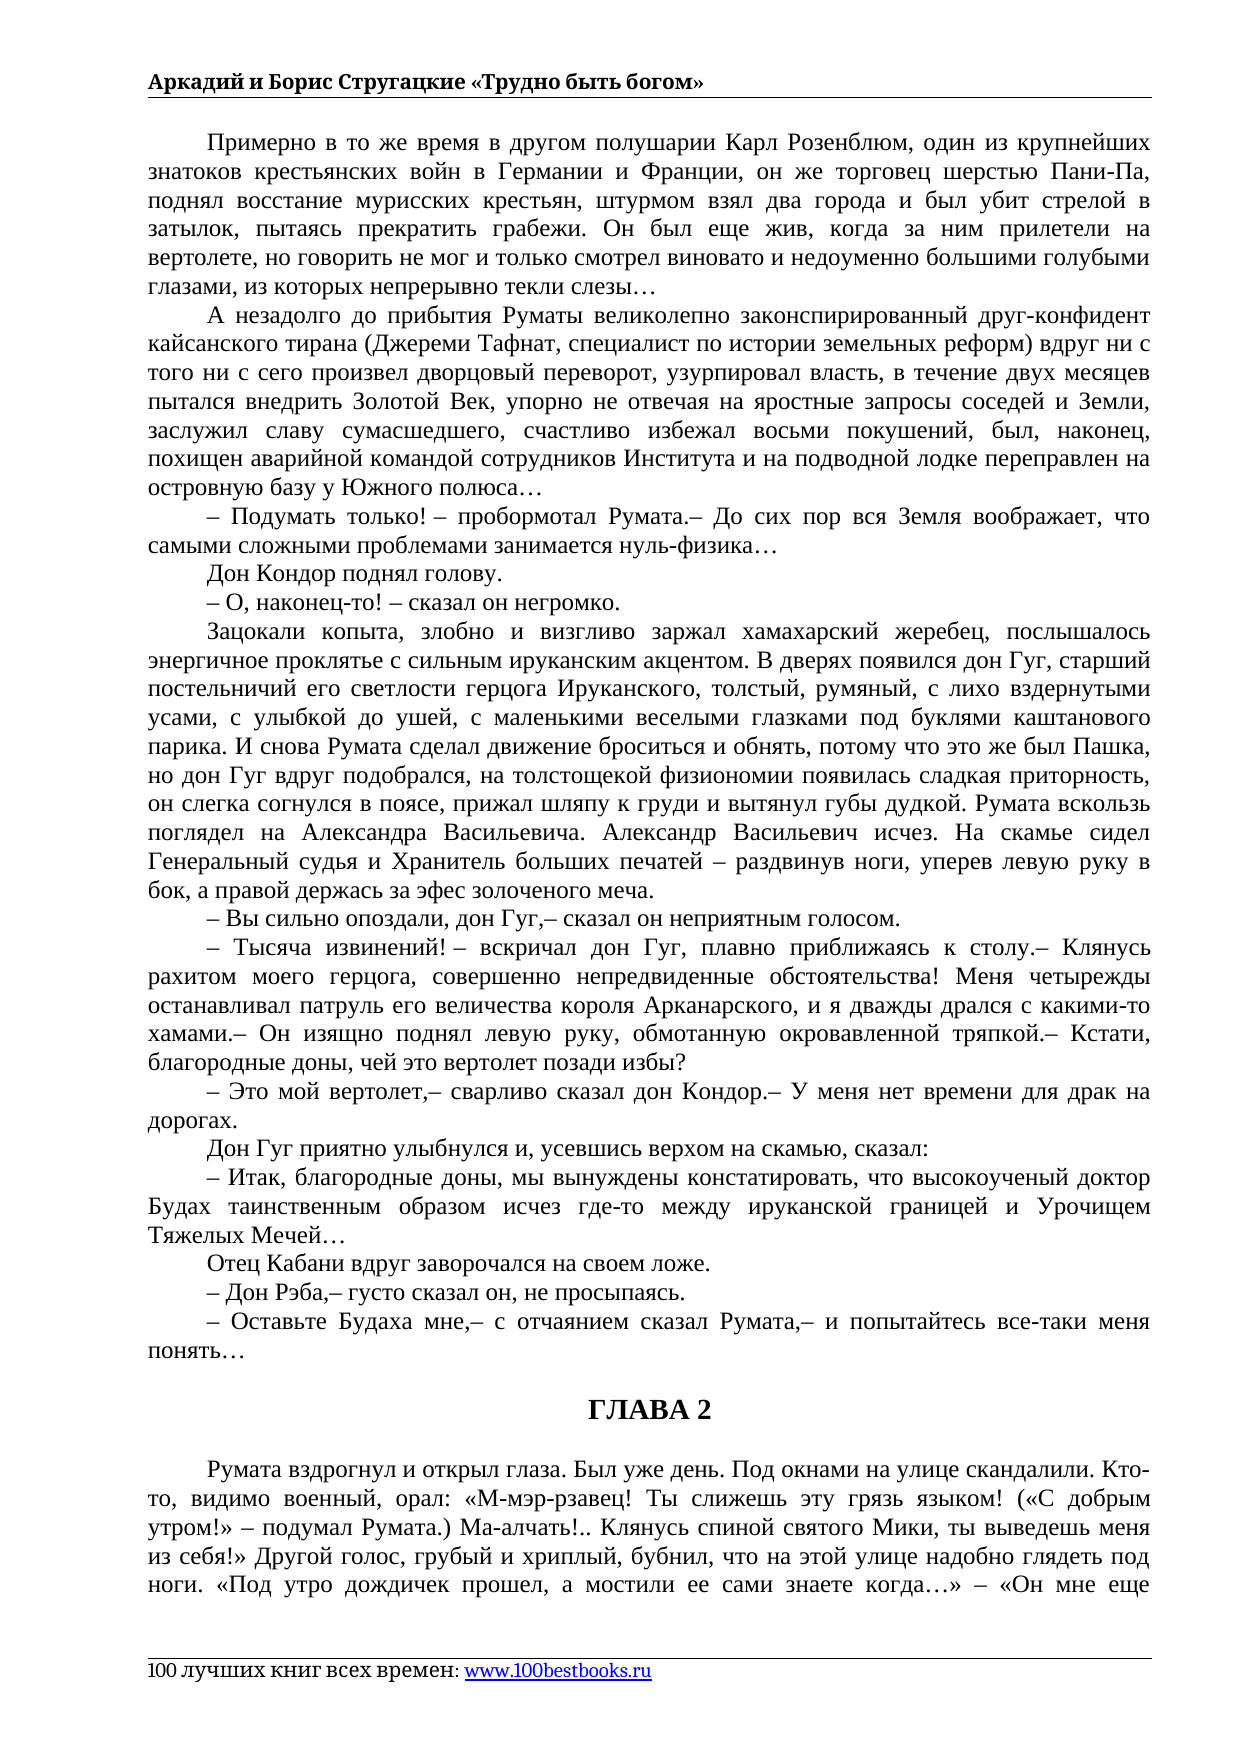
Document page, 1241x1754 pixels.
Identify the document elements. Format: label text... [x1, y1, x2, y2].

subtitle ГЛАВА 2 [148, 1392, 1152, 1426]
text – Подумать только! – пробормотал Румата.– До сих пор вся Земля воображает, что самыми сложными проблемами занимается нуль-физика… [148, 501, 1152, 558]
text – О, наконец-то! – сказал он негромко. [148, 587, 1152, 616]
text Примерно в то же время в другом полушарии Карл Розенблюм, один из крупнейших знатоков крестьянских войн в Германии и Франции, он же торговец шерстью Пани-Па, поднял восстание мурисских крестьян, штурмом взял два города и был убит стрелой в затылок, пытаясь прекратить грабежи. Он был еще жив, когда за ним прилетели на вертолете, но говорить не мог и только смотрел виновато и недоуменно большими голубыми глазами, из которых непрерывно текли слезы… [148, 127, 1152, 300]
text Зацокали копыта, злобно и визгливо заржал хамахарский жеребец, послышалось энергичное проклятье с сильным ируканским акцентом. В дверях появился дон Гуг, старший постельничий его светлости герцога Ируканского, толстый, румяный, с лихо вздернутыми усами, с улыбкой до ушей, с маленькими веселыми глазками под буклями каштанового парика. И снова Румата сделал движение броситься и обнять, потому что это же был Пашка, но дон Гуг вдруг подобрался, на толстощекой физиономии появилась сладкая приторность, он слегка согнулся в поясе, прижал шляпу к груди и вытянул губы дудкой. Румата вскользь поглядел на Александра Васильевича. Александр Васильевич исчез. На скамье сидел Генеральный судья и Хранитель больших печатей – раздвинув ноги, уперев левую руку в бок, а правой держась за эфес золоченого меча. [148, 616, 1152, 903]
text Румата вздрогнул и открыл глаза. Был уже день. Под окнами на улице скандалили. Кто-то, видимо военный, орал: «М-мэр-рзавец! Ты слижешь эту грязь языком! («С добрым утром!» – подумал Румата.) Ма-алчать!.. Клянусь спиной святого Мики, ты выведешь меня из себя!» Другой голос, грубый и хриплый, бубнил, что на этой улице надобно глядеть под ноги. «Под утро дождичек прошел, а мостили ее сами знаете когда…» – «Он мне еще [148, 1454, 1152, 1598]
text Дон Кондор поднял голову. [148, 558, 1152, 587]
text А незадолго до прибытия Руматы великолепно законспирированный друг-конфидент кайсанского тирана (Джереми Тафнат, специалист по истории земельных реформ) вдруг ни с того ни с сего произвел дворцовый переворот, узурпировал власть, в течение двух месяцев пытался внедрить Золотой Век, упорно не отвечая на яростные запросы соседей и Земли, заслужил славу сумасшедшего, счастливо избежал восьми покушений, был, наконец, похищен аварийной командой сотрудников Института и на подводной лодке переправлен на островную базу у Южного полюса… [148, 300, 1152, 501]
text – Тысяча извинений! – вскричал дон Гуг, плавно приближаясь к столу.– Клянусь рахитом моего герцога, совершенно непредвиденные обстоятельства! Меня четырежды останавливал патруль его величества короля Арканарского, и я дважды дрался с какими-то хамами.– Он изящно поднял левую руку, обмотанную окровавленной тряпкой.– Кстати, благородные доны, чей это вертолет позади избы? [148, 932, 1152, 1076]
text Отец Кабани вдруг заворочался на своем ложе. [148, 1248, 1152, 1277]
text – Итак, благородные доны, мы вынуждены констатировать, что высокоученый доктор Будах таинственным образом исчез где-то между ируканской границей и Урочищем Тяжелых Мечей… [148, 1162, 1152, 1248]
text – Дон Рэба,– густо сказал он, не просыпаясь. [148, 1277, 1152, 1306]
text – Оставьте Будаха мне,– с отчаянием сказал Румата,– и попытайтесь все-таки меня понять… [148, 1306, 1152, 1363]
text Дон Гуг приятно улыбнулся и, усевшись верхом на скамью, сказал: [148, 1133, 1152, 1162]
text – Вы сильно опоздали, дон Гуг,– сказал он неприятным голосом. [148, 903, 1152, 932]
text – Это мой вертолет,– сварливо сказал дон Кондор.– У меня нет времени для драк на дорогах. [148, 1076, 1152, 1133]
